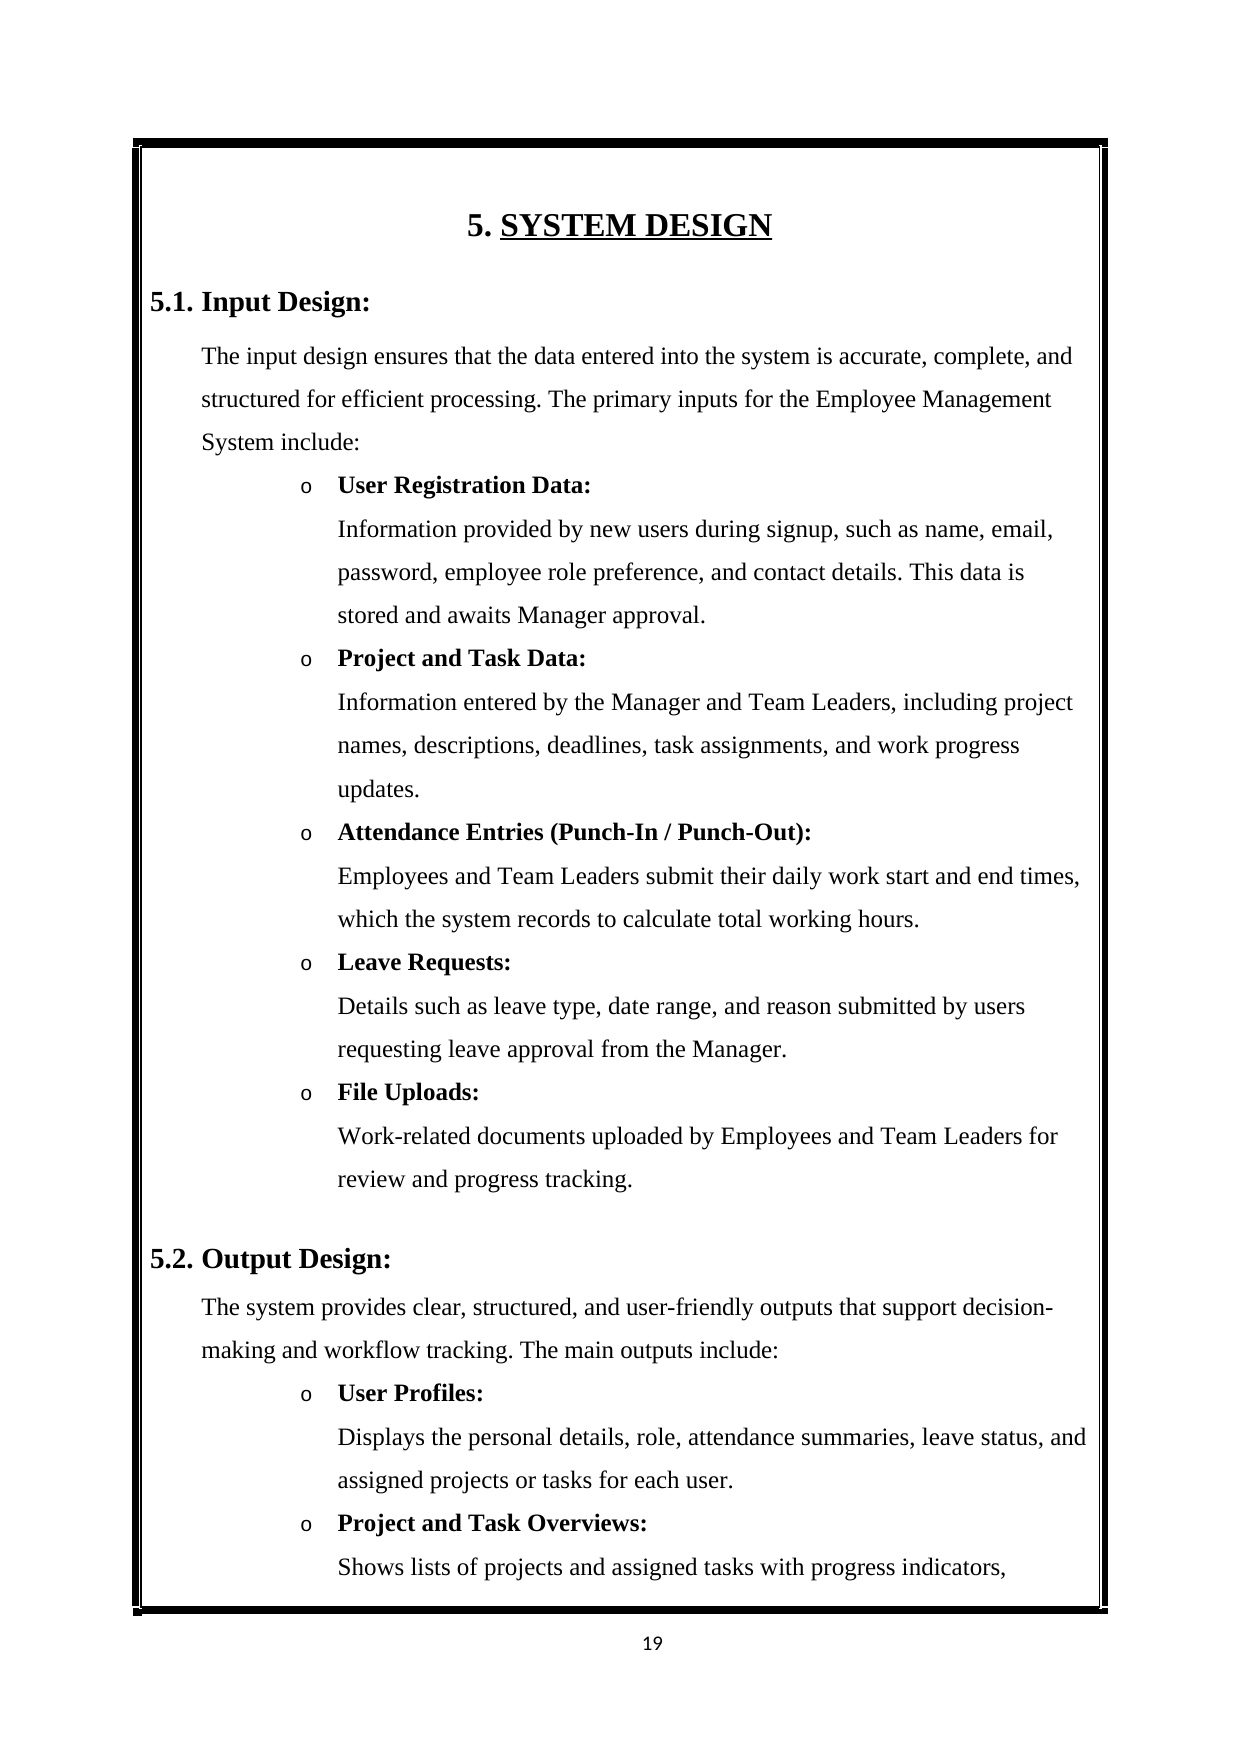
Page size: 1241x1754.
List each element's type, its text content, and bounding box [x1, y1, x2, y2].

list File Uploads: Work-related documents uploaded by Employees and Team Leaders for review and progress tracking. [300, 1077, 1090, 1193]
subtitle Output Design: [150, 1242, 1123, 1275]
list Attendance Entries (Punch-In / Punch-Out): Employees and Team Leaders submit their daily work start and end times, which the system records to calculate total working hours. [300, 817, 1090, 933]
list Project and Task Overviews: Shows lists of projects and assigned tasks with progress indicators, [300, 1508, 1091, 1581]
subtitle The input design ensures that the data entered into the system is accurate, complete, and structured for efficient processing. The primary inputs for the Employee Management System include: [150, 341, 1123, 456]
list Project and Task Data: Information entered by the Manager and Team Leaders, including project names, descriptions, deadlines, task assignments, and work progress updates. [300, 643, 1090, 802]
subtitle SYSTEM DESIGN [467, 205, 1123, 243]
list User Profiles: Displays the personal details, role, attendance summaries, leave status, and assigned projects or tasks for each user. [300, 1378, 1091, 1494]
list User Registration Data: Information provided by new users during signup, such as name, email, password, employee role preference, and contact details. This data is stored and awaits Manager approval. [300, 470, 1090, 629]
subtitle The system provides clear, structured, and user-friendly outputs that support decision-making and workflow tracking. The main outputs include: [150, 1292, 1123, 1364]
subtitle Input Design: [150, 284, 1123, 317]
list Leave Requests: Details such as leave type, date range, and reason submitted by users requesting leave approval from the Manager. [300, 947, 1090, 1063]
